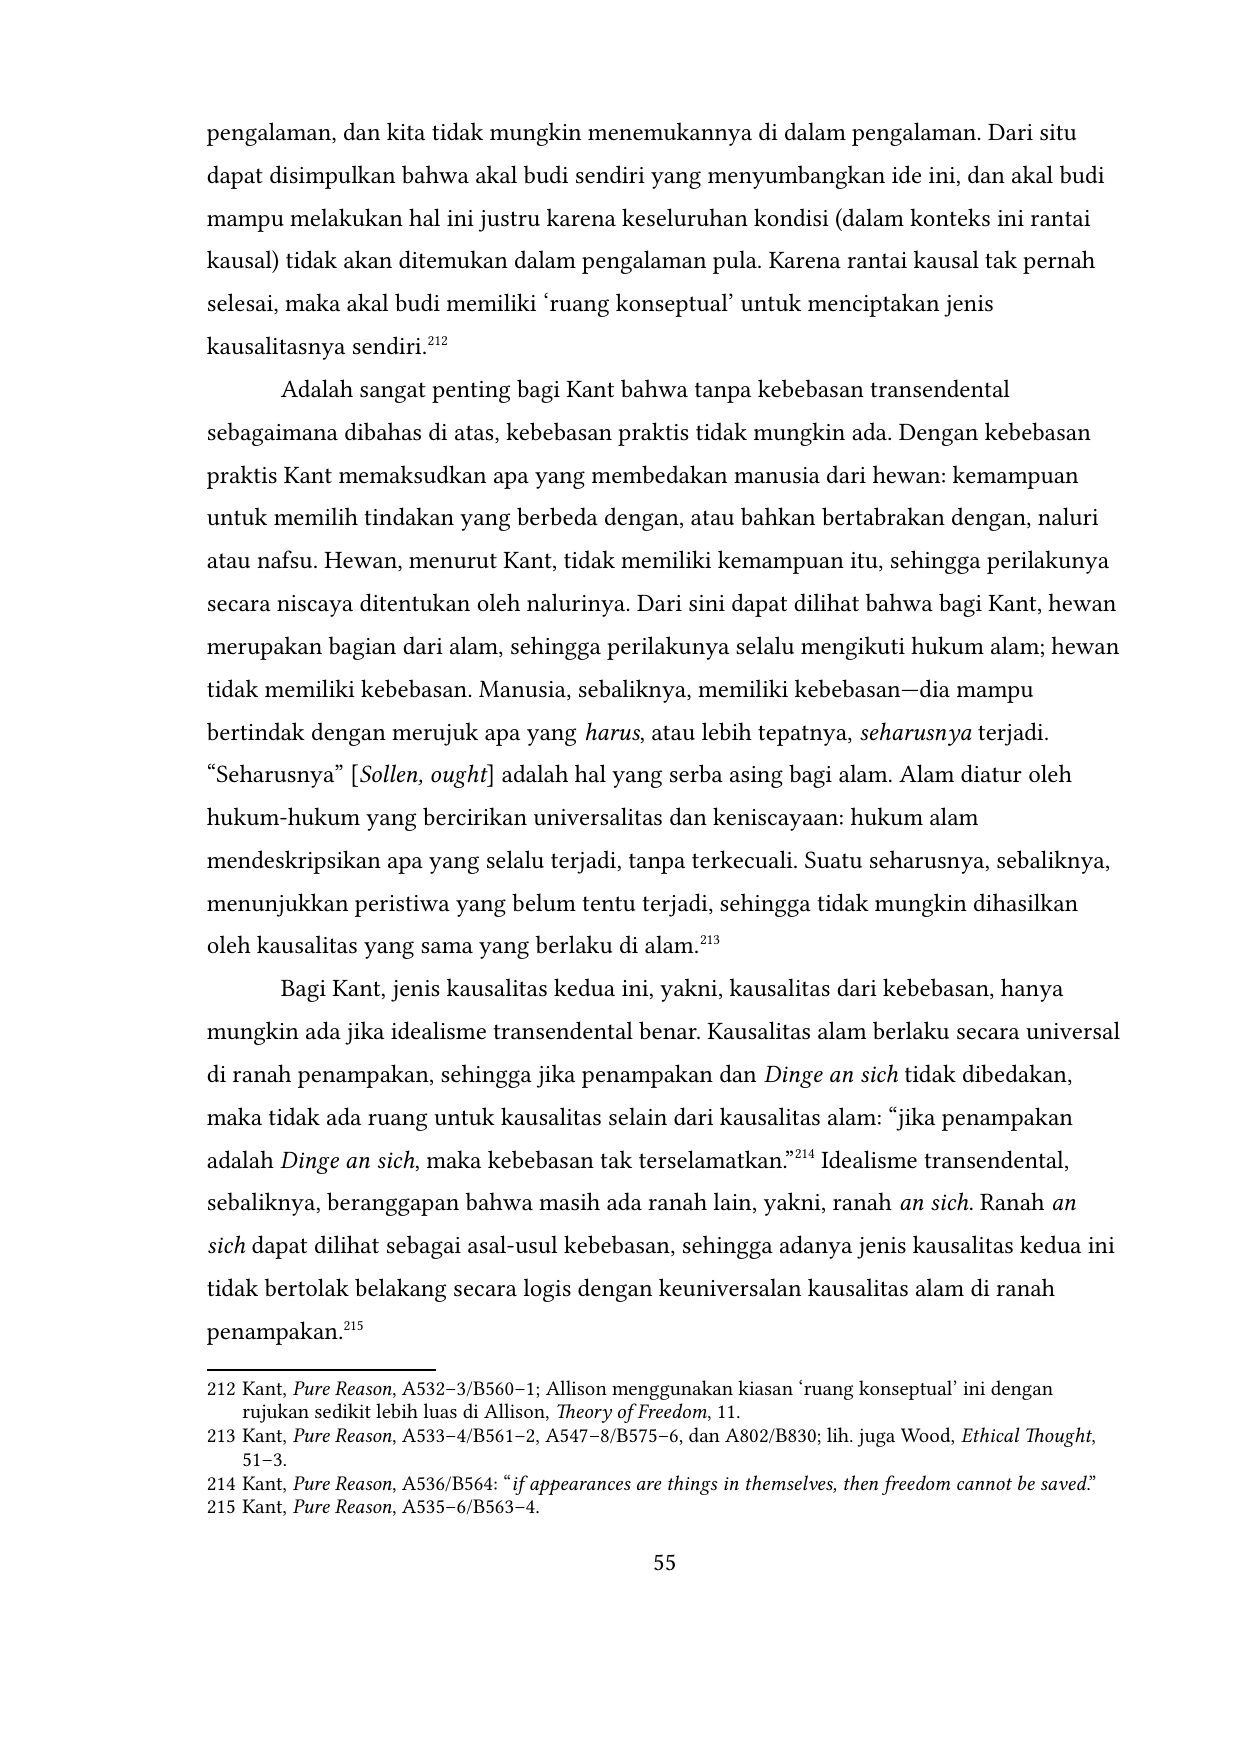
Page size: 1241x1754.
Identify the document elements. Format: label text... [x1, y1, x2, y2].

text Adalah sangat penting bagi Kant bahwa tanpa kebebasan transendental sebagaimana dibahas di atas, kebebasan praktis tidak mungkin ada. Dengan kebebasan praktis Kant memaksudkan apa yang membedakan manusia dari hewan: kemampuan untuk memilih tindakan yang berbeda dengan, atau bahkan bertabrakan dengan, naluri atau nafsu. Hewan, menurut Kant, tidak memiliki kemampuan itu, sehingga perilakunya secara niscaya ditentukan oleh nalurinya. Dari sini dapat dilihat bahwa bagi Kant, hewan merupakan bagian dari alam, sehingga perilakunya selalu mengikuti hukum alam; hewan tidak memiliki kebebasan. Manusia, sebaliknya, memiliki kebebasan—dia mampu bertindak dengan merujuk apa yang harus, atau lebih tepatnya, seharusnya terjadi. “Seharusnya” [Sollen, ought] adalah hal yang serba asing bagi alam. Alam diatur oleh hukum-hukum yang bercirikan universalitas dan keniscayaan: hukum alam mendeskripsikan apa yang selalu terjadi, tanpa terkecuali. Suatu seharusnya, sebaliknya, menunjukkan peristiwa yang belum tentu terjadi, sehingga tidak mungkin dihasilkan oleh kausalitas yang sama yang berlaku di alam. [207, 375, 1122, 960]
text Kant, Pure Reason, A535–6/B563–4. [207, 1495, 1122, 1519]
text Kant, Pure Reason, A532–3/B560–1; Allison menggunakan kiasan ‘ruang konseptual’ ini dengan rujukan sedikit lebih luas di Allison, Theory of Freedom, 11. [207, 1376, 1122, 1424]
text Kant, Pure Reason, A533–4/B561–2, A547–8/B575–6, dan A802/B830; lih. juga Wood, Ethical Thought, 51–3. [207, 1424, 1122, 1471]
text pengalaman, dan kita tidak mungkin menemukannya di dalam pengalaman. Dari situ dapat disimpulkan bahwa akal budi sendiri yang menyumbangkan ide ini, dan akal budi mampu melakukan hal ini justru karena keseluruhan kondisi (dalam konteks ini rantai kausal) tidak akan ditemukan dalam pengalaman pula. Karena rantai kausal tak pernah selesai, maka akal budi memiliki ‘ruang konseptual’ untuk menciptakan jenis kausalitasnya sendiri. [207, 118, 1122, 361]
text Bagi Kant, jenis kausalitas kedua ini, yakni, kausalitas dari kebebasan, hanya mungkin ada jika idealisme transendental benar. Kausalitas alam berlaku secara universal di ranah penampakan, sehingga jika penampakan dan Dinge an sich tidak dibedakan, maka tidak ada ruang untuk kausalitas selain dari kausalitas alam: “jika penampakan adalah Dinge an sich, maka kebebasan tak terselamatkan.” Idealisme transendental, sebaliknya, beranggapan bahwa masih ada ranah lain, yakni, ranah an sich. Ranah an sich dapat dilihat sebagai asal-usul kebebasan, sehingga adanya jenis kausalitas kedua ini tidak bertolak belakang secara logis dengan keuniversalan kausalitas alam di ranah penampakan. [207, 974, 1122, 1345]
text Kant, Pure Reason, A536/B564: “if appearances are things in themselves, then freedom cannot be saved.” [207, 1471, 1122, 1495]
